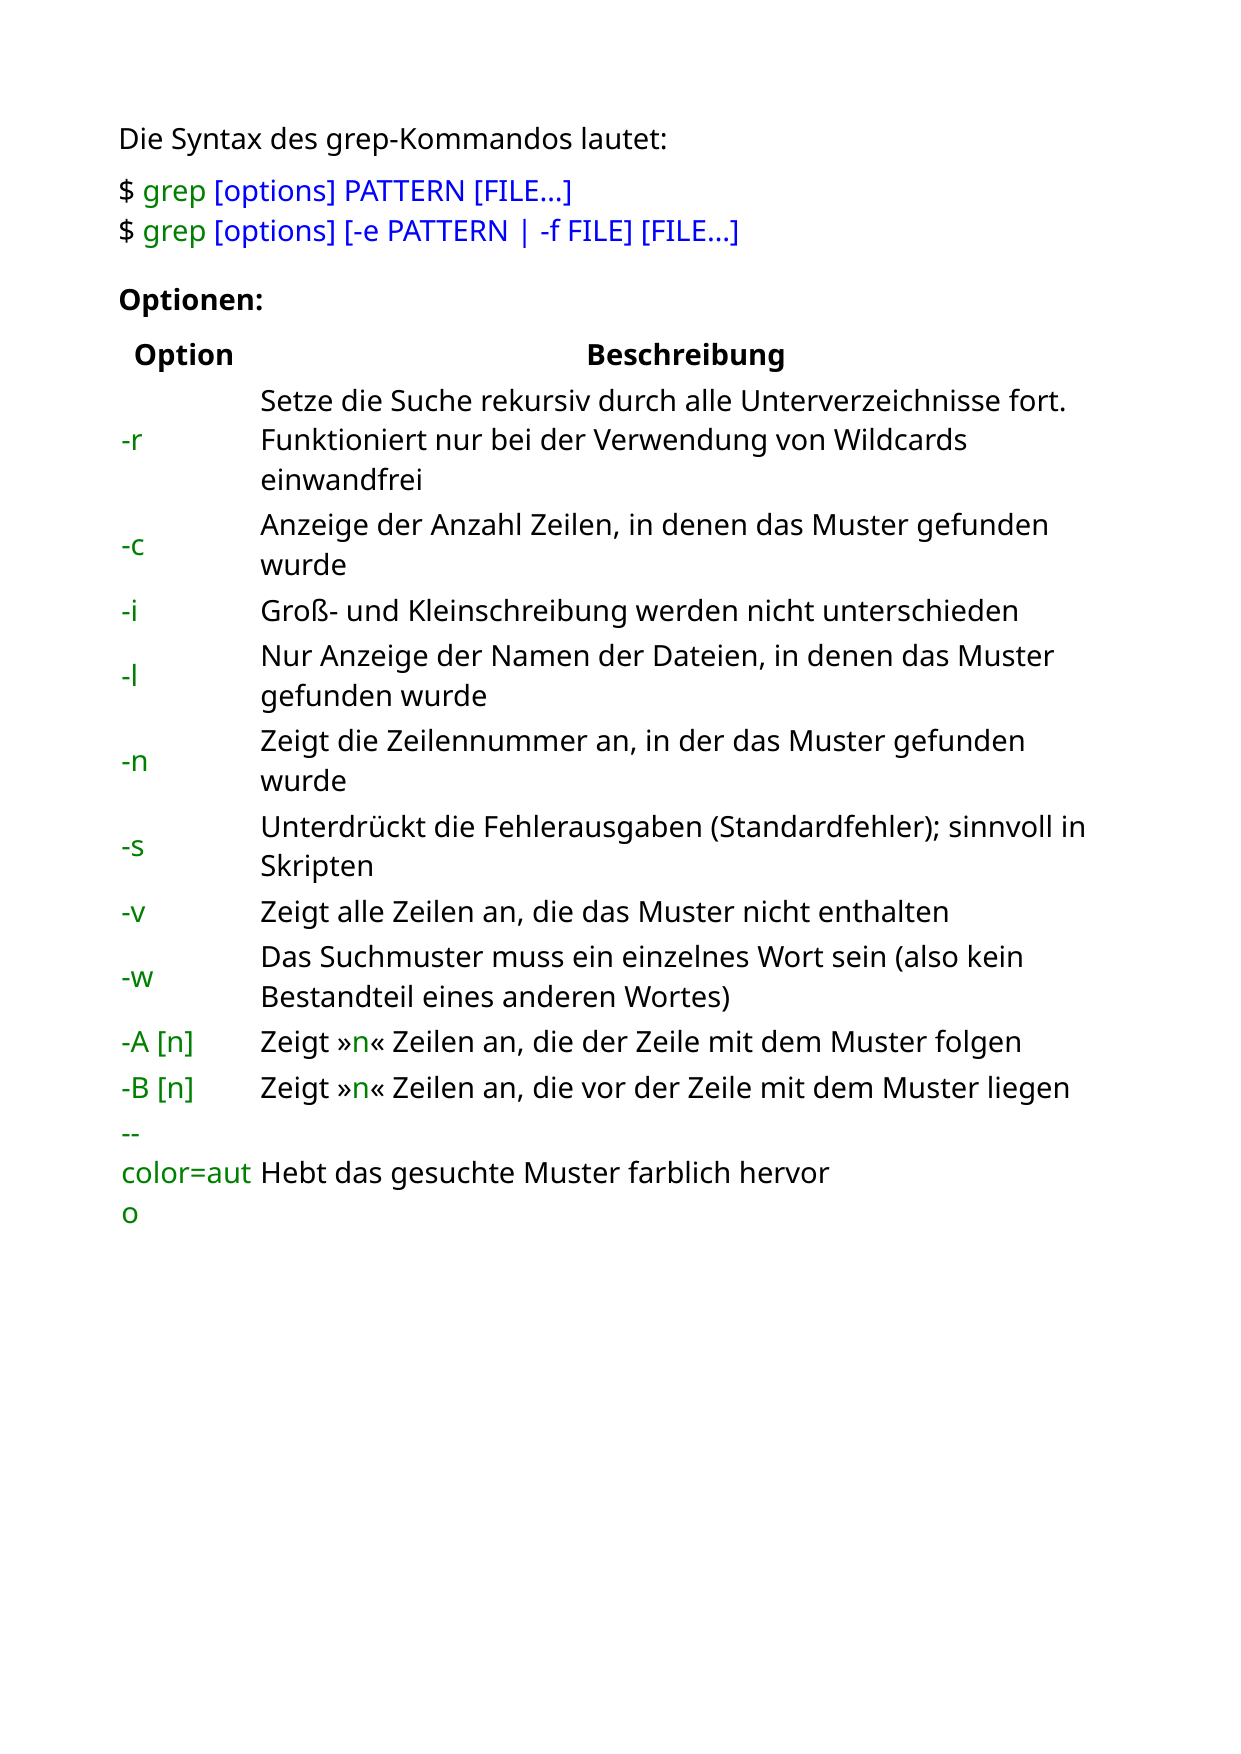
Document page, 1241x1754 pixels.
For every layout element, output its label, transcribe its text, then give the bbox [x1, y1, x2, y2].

text $ grep [options] PATTERN [FILE…] [118, 170, 1122, 210]
table_cell Zeigt die Zeilennummer an, in der das Muster gefunden wurde [257, 718, 1122, 803]
table_cell Hebt das gesuchte Muster farblich hervor [257, 1110, 1122, 1235]
text $ grep [options] [-e PATTERN | -f FILE] [FILE…] [118, 210, 1122, 250]
table_cell -r [118, 377, 257, 502]
table_cell Setze die Suche rekursiv durch alle Unterverzeichnisse fort. Funktioniert nur bei der Verwendung von Wildcards einwandfrei [257, 377, 1122, 502]
table_cell Groß- und Kleinschreibung werden nicht unterschieden [257, 587, 1122, 632]
table_cell -i [118, 587, 257, 632]
table_cell -w [118, 934, 257, 1019]
text Die Syntax des grep-Kommandos lautet: [118, 118, 1122, 158]
table_cell -A [n] [118, 1019, 257, 1064]
table_header Beschreibung [257, 331, 1122, 377]
table_cell -c [118, 502, 257, 587]
table_cell Zeigt alle Zeilen an, die das Muster nicht enthalten [257, 888, 1122, 934]
table_cell -s [118, 803, 257, 888]
table_cell Nur Anzeige der Namen der Dateien, in denen das Muster gefunden wurde [257, 633, 1122, 718]
text Optionen: [118, 279, 1122, 319]
table_cell -n [118, 718, 257, 803]
table_cell Anzeige der Anzahl Zeilen, in denen das Muster gefunden wurde [257, 502, 1122, 587]
table_cell -v [118, 888, 257, 934]
table_cell -B [n] [118, 1064, 257, 1110]
table_cell -l [118, 633, 257, 718]
table_cell Unterdrückt die Fehlerausgaben (Standardfehler); sinnvoll in Skripten [257, 803, 1122, 888]
table_cell Zeigt »n« Zeilen an, die vor der Zeile mit dem Muster liegen [257, 1064, 1122, 1110]
table_cell Zeigt »n« Zeilen an, die der Zeile mit dem Muster folgen [257, 1019, 1122, 1064]
table_cell --color=auto [118, 1110, 257, 1235]
table_cell Das Suchmuster muss ein einzelnes Wort sein (also kein Bestandteil eines anderen Wortes) [257, 934, 1122, 1019]
table_header Option [118, 331, 257, 377]
